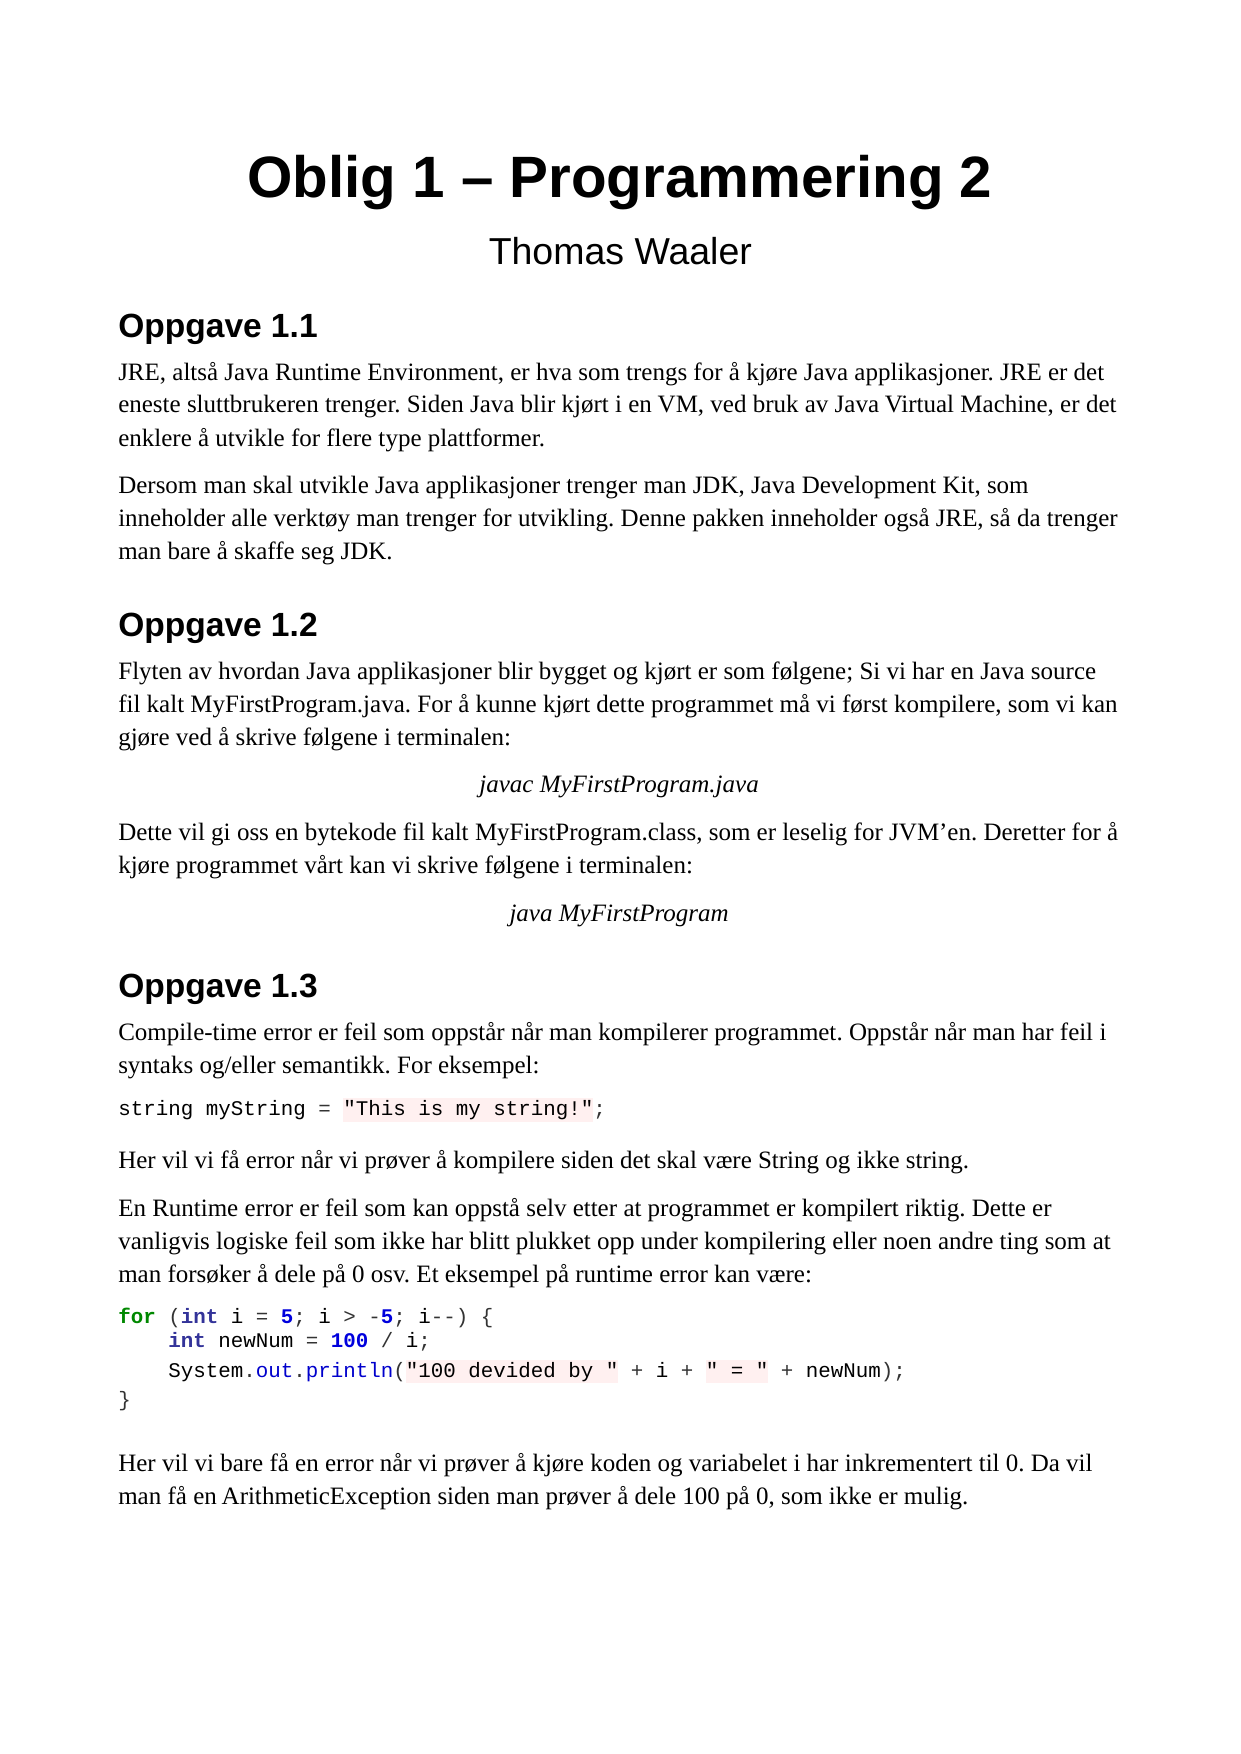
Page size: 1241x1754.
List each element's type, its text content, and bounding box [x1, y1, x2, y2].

subtitle Oppgave 1.1 [118, 305, 1122, 344]
text System.out.println("100 devided by " + i + " = " + newNum); [118, 1359, 1122, 1383]
text En Runtime error er feil som kan oppstå selv etter at programmet er kompilert riktig. Dette er vanligvis logiske feil som ikke har blitt plukket opp under kompilering eller noen andre ting som at man forsøker å dele på 0 osv. Et eksempel på runtime error kan være: [118, 1193, 1122, 1288]
subtitle Oppgave 1.3 [118, 966, 1122, 1005]
subtitle Thomas Waaler [118, 229, 1122, 272]
text Dette vil gi oss en bytekode fil kalt MyFirstProgram.class, som er leselig for JVM’en. Deretter for å kjøre programmet vårt kan vi skrive følgene i terminalen: [118, 817, 1122, 879]
text Her vil vi bare få en error når vi prøver å kjøre koden og variabelet i har inkrementert til 0. Da vil man få en ArithmeticException siden man prøver å dele 100 på 0, som ikke er mulig. [118, 1448, 1122, 1510]
text string myString = "This is my string!"; [118, 1098, 1122, 1122]
subtitle Oppgave 1.2 [118, 605, 1122, 643]
text Dersom man skal utvikle Java applikasjoner trenger man JDK, Java Development Kit, som inneholder alle verktøy man trenger for utvikling. Denne pakken inneholder også JRE, så da trenger man bare å skaffe seg JDK. [118, 470, 1122, 565]
title Oblig 1 – Programmering 2 [118, 143, 1122, 210]
text JRE, altså Java Runtime Environment, er hva som trengs for å kjøre Java applikasjoner. JRE er det eneste sluttbrukeren trenger. Siden Java blir kjørt i en VM, ved bruk av Java Virtual Machine, er det enklere å utvikle for flere type plattformer. [118, 357, 1122, 451]
text javac MyFirstProgram.java [118, 769, 1122, 798]
text } [118, 1389, 1122, 1413]
text Flyten av hvordan Java applikasjoner blir bygget og kjørt er som følgene; Si vi har en Java source fil kalt MyFirstProgram.java. For å kunne kjørt dette programmet må vi først kompilere, som vi kan gjøre ved å skrive følgene i terminalen: [118, 656, 1122, 751]
text java MyFirstProgram [118, 898, 1122, 926]
text for (int i = 5; i > -5; i--) { [118, 1306, 1122, 1330]
text Compile-time error er feil som oppstår når man kompilerer programmet. Oppstår når man har feil i syntaks og/eller semantikk. For eksempel: [118, 1017, 1122, 1079]
text int newNum = 100 / i; [118, 1330, 1122, 1354]
text Her vil vi få error når vi prøver å kompilere siden det skal være String og ikke string. [118, 1145, 1122, 1174]
